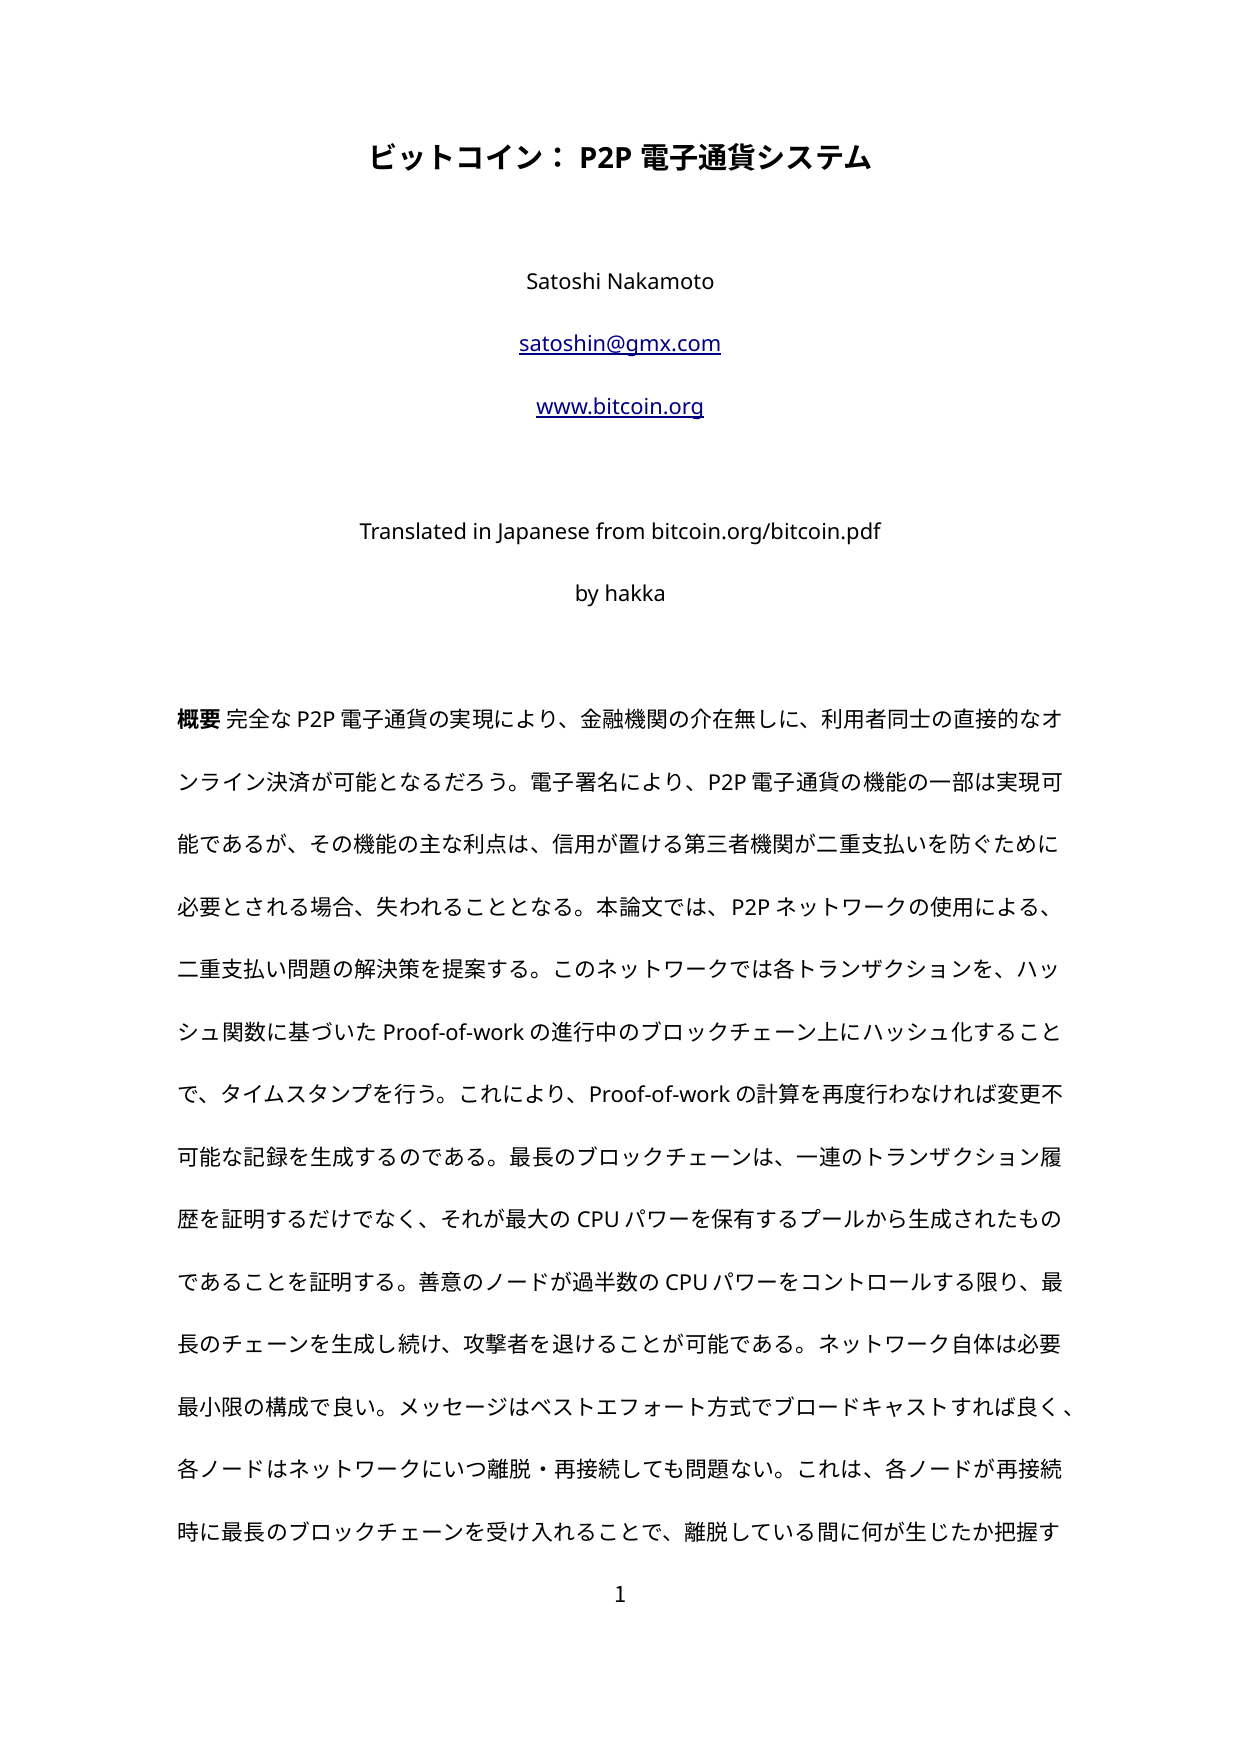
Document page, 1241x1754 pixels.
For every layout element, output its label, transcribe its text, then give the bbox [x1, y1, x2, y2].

text Satoshi Nakamoto [177, 239, 1063, 301]
text www.bitcoin.org [177, 364, 1063, 426]
text ビットコイン： P2P 電子通貨システム [177, 114, 1063, 176]
text 概要 完全なP2P電子通貨の実現により、金融機関の介在無しに、利用者同士の直接的なオンライン決済が可能となるだろう。電子署名により、P2P電子通貨の機能の一部は実現可能であるが、その機能の主な利点は、信用が置ける第三者機関が二重支払いを防ぐために必要とされる場合、失われることとなる。本論文では、P2Pネットワークの使用による、二重支払い問題の解決策を提案する。このネットワークでは各トランザクションを、ハッシュ関数に基づいたProof-of-workの進行中のブロックチェーン上にハッシュ化することで、タイムスタンプを行う。これにより、Proof-of-workの計算を再度行わなければ変更不可能な記録を生成するのである。最長のブロックチェーンは、一連のトランザクション履歴を証明するだけでなく、それが最大のCPUパワーを保有するプールから生成されたものであることを証明する。善意のノードが過半数のCPUパワーをコントロールする限り、最長のチェーンを生成し続け、攻撃者を退けることが可能である。ネットワーク自体は必要最小限の構成で良い。メッセージはベストエフォート方式でブロードキャストすれば良く、各ノードはネットワークにいつ離脱・再接続しても問題ない。これは、各ノードが再接続時に最長のブロックチェーンを受け入れることで、離脱している間に何が生じたか把握することができるためである。 [177, 676, 1063, 1551]
text Translated in Japanese from bitcoin.org/bitcoin.pdf [177, 489, 1063, 551]
text satoshin@gmx.com [177, 301, 1063, 364]
text by hakka [177, 551, 1063, 614]
